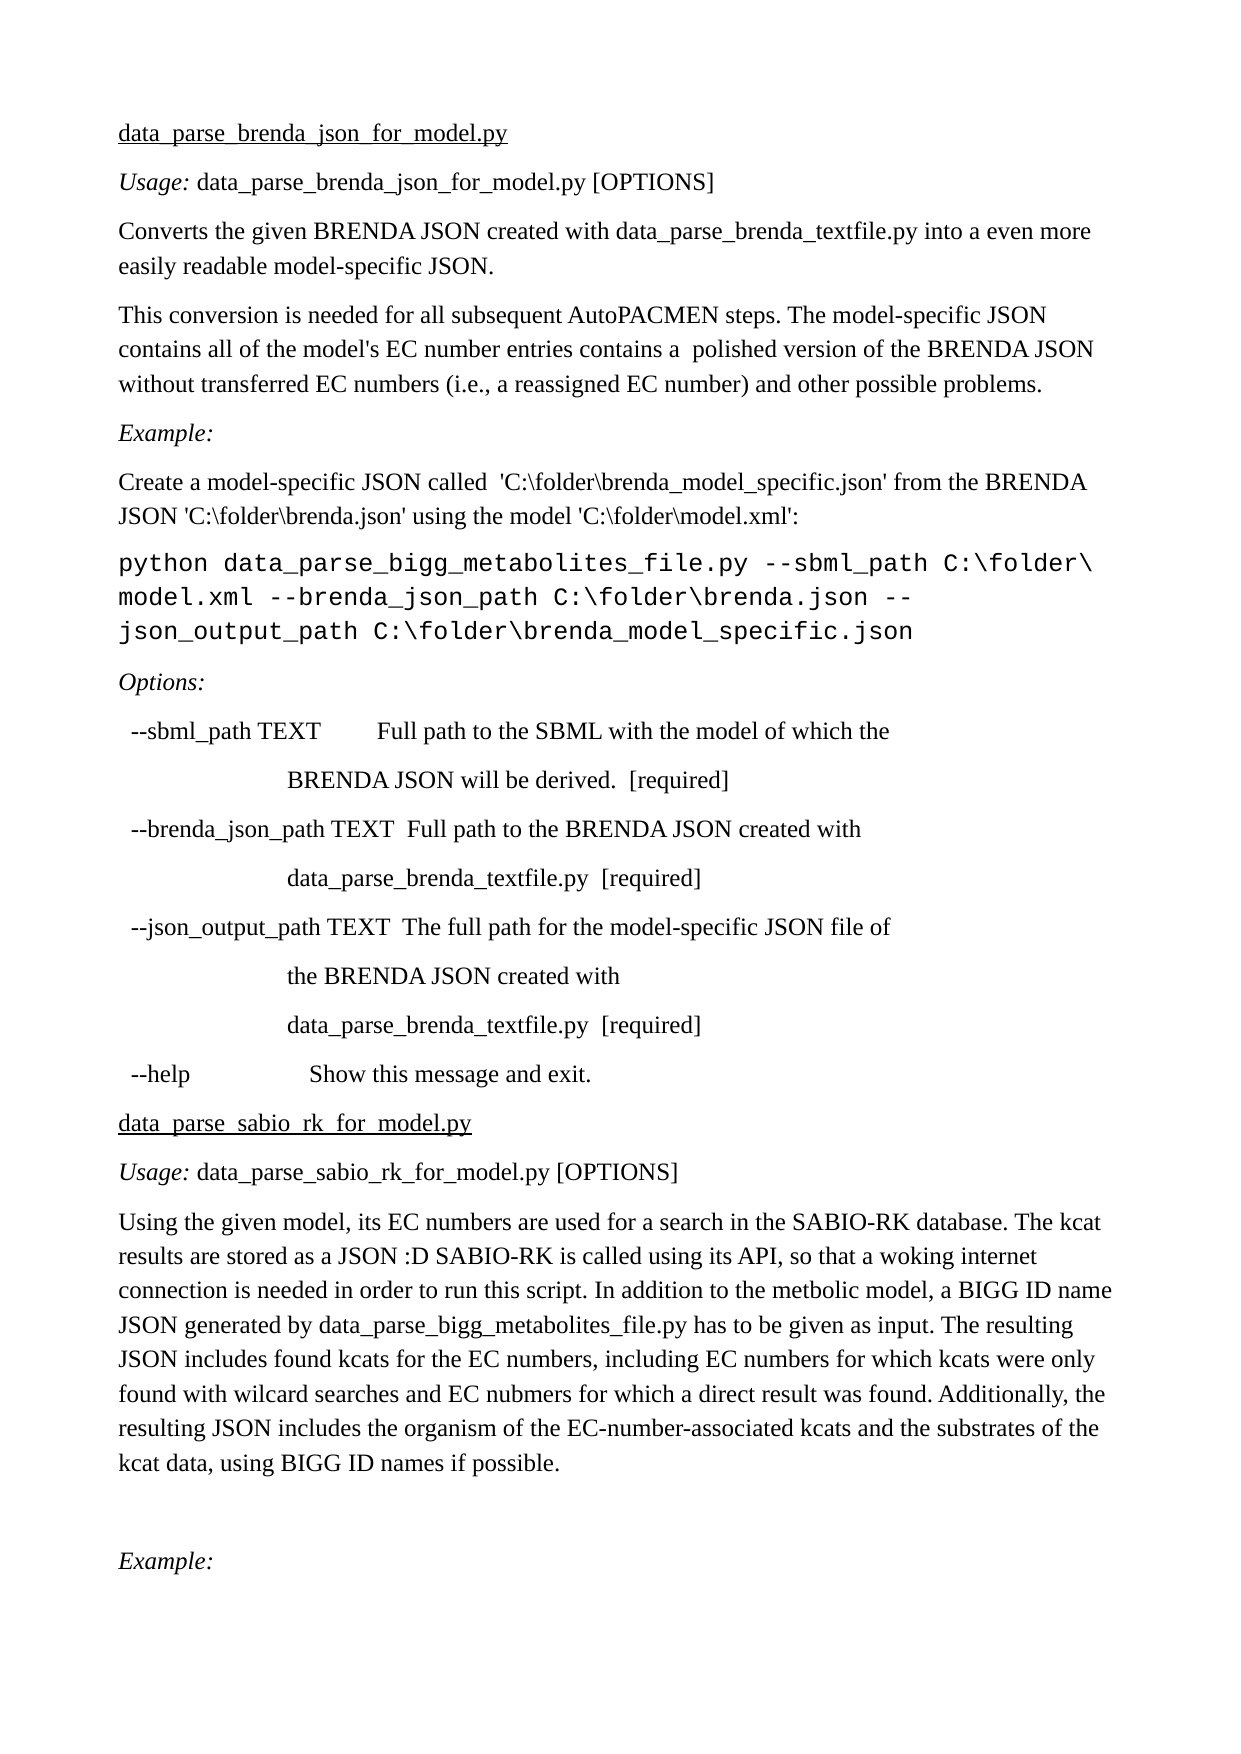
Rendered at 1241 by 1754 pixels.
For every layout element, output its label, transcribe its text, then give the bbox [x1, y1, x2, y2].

text data_parse_sabio_rk_for_model.py [118, 1108, 1122, 1137]
text This conversion is needed for all subsequent AutoPACMEN steps. The model-specific JSON contains all of the model's EC number entries contains a polished version of the BRENDA JSON without transferred EC numbers (i.e., a reassigned EC number) and other possible problems. [118, 300, 1122, 397]
text Example: [118, 1546, 1122, 1575]
text data_parse_brenda_textfile.py [required] [118, 1010, 1122, 1039]
text python data_parse_bigg_metabolites_file.py --sbml_path C:\folder\model.xml --brenda_json_path C:\folder\brenda.json --json_output_path C:\folder\brenda_model_specific.json [118, 550, 1122, 647]
text --json_output_path TEXT The full path for the model-specific JSON file of [118, 912, 1122, 941]
text BRENDA JSON will be derived. [required] [118, 765, 1122, 794]
text Using the given model, its EC numbers are used for a search in the SABIO-RK database. The kcat results are stored as a JSON :D SABIO-RK is called using its API, so that a woking internet connection is needed in order to run this script. In addition to the metbolic model, a BIGG ID name JSON generated by data_parse_bigg_metabolites_file.py has to be given as input. The resulting JSON includes found kcats for the EC numbers, including EC numbers for which kcats were only found with wilcard searches and EC nubmers for which a direct result was found. Additionally, the resulting JSON includes the organism of the EC-number-associated kcats and the substrates of the kcat data, using BIGG ID names if possible. [118, 1207, 1122, 1477]
text --sbml_path TEXT Full path to the SBML with the model of which the [118, 716, 1122, 745]
text Create a model-specific JSON called 'C:\folder\brenda_model_specific.json' from the BRENDA JSON 'C:\folder\brenda.json' using the model 'C:\folder\model.xml': [118, 467, 1122, 530]
text data_parse_brenda_json_for_model.py [118, 118, 1122, 147]
text data_parse_brenda_textfile.py [required] [118, 863, 1122, 892]
text the BRENDA JSON created with [118, 961, 1122, 990]
text --brenda_json_path TEXT Full path to the BRENDA JSON created with [118, 814, 1122, 843]
text Usage: data_parse_brenda_json_for_model.py [OPTIONS] [118, 167, 1122, 196]
text Converts the given BRENDA JSON created with data_parse_brenda_textfile.py into a even more easily readable model-specific JSON. [118, 216, 1122, 279]
text Example: [118, 418, 1122, 447]
text Usage: data_parse_sabio_rk_for_model.py [OPTIONS] [118, 1157, 1122, 1186]
text --help Show this message and exit. [118, 1059, 1122, 1088]
text Options: [118, 667, 1122, 696]
